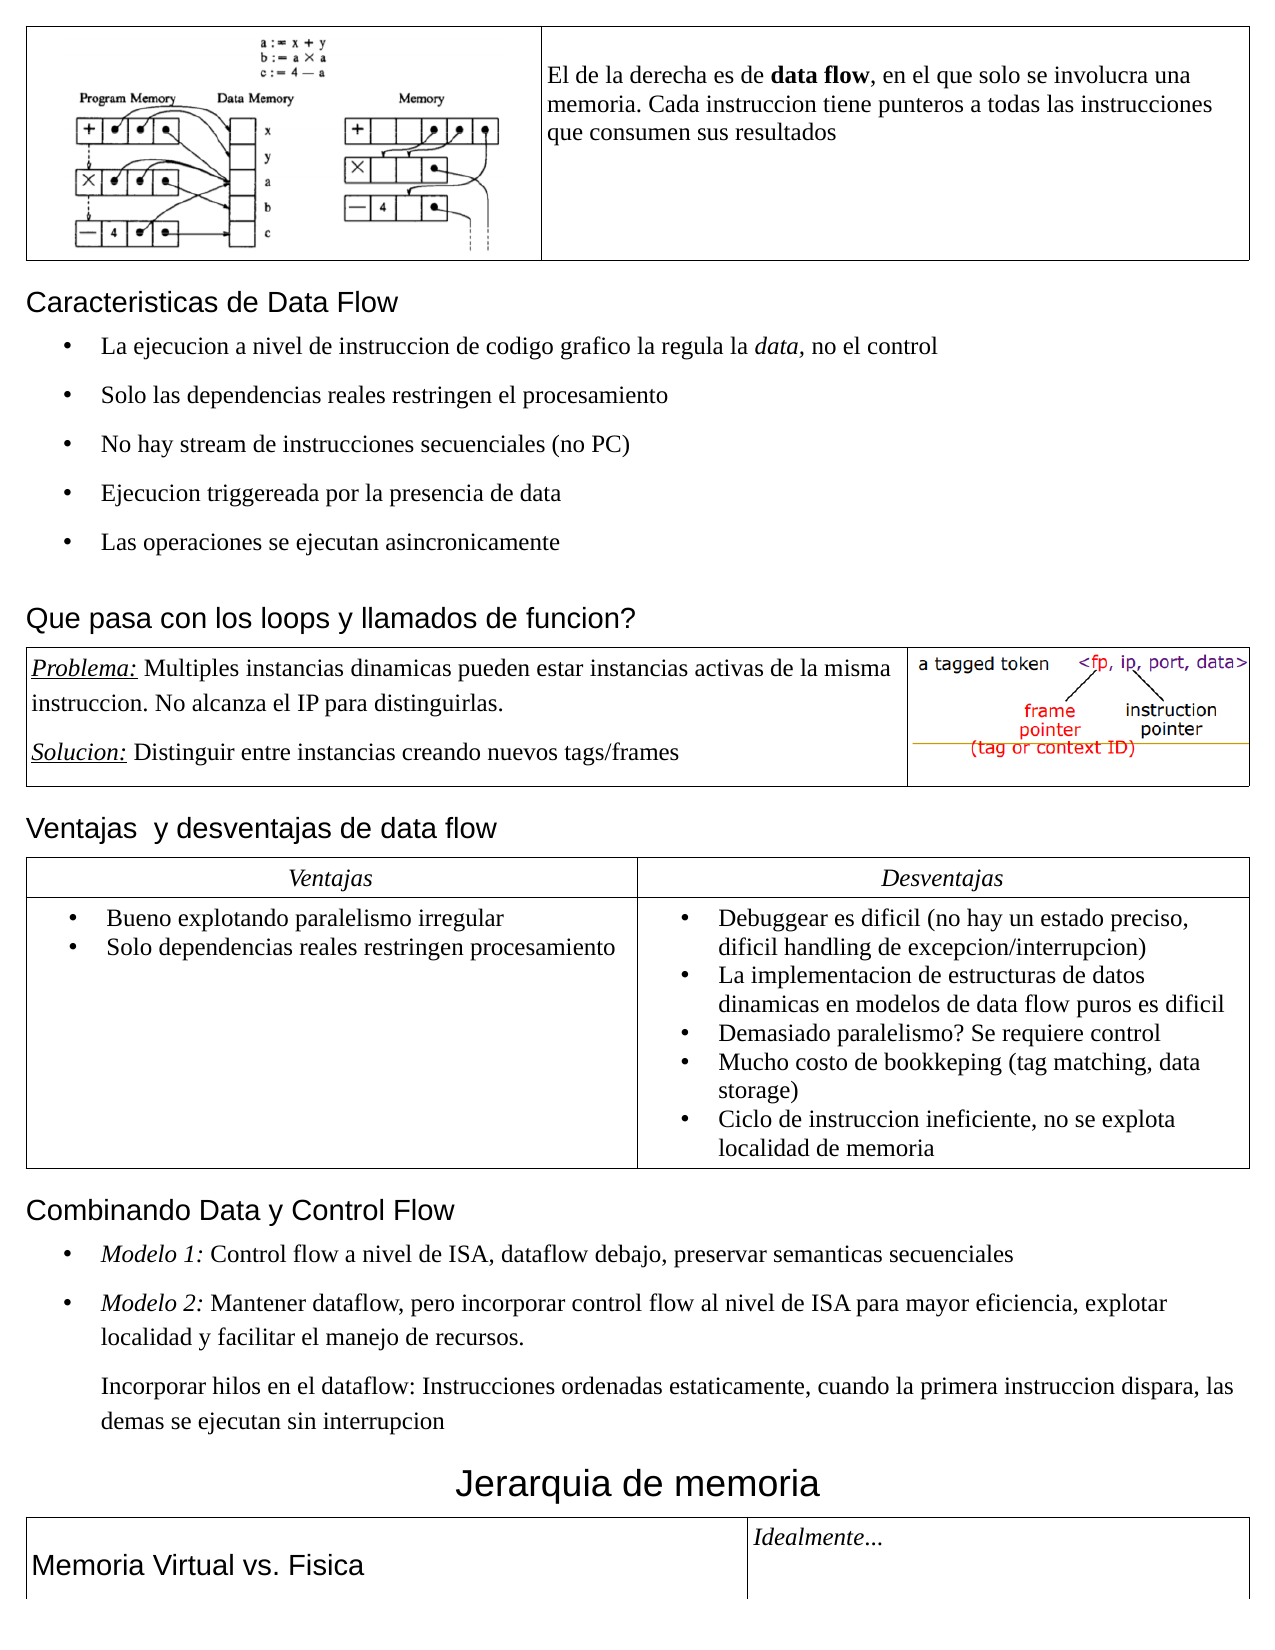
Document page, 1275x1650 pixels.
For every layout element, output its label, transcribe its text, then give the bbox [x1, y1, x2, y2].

table_cell El de la derecha es de data flow, en el que solo se involucra una memoria. Cada instruccion tiene punteros a todas las instrucciones que consumen sus resultados [542, 27, 1249, 260]
table_header Problema: Multiples instancias dinamicas pueden estar instancias activas de la misma instruccion. No alcanza el IP para distinguirlas. Solucion: Distinguir entre instancias creando nuevos tags/frames [27, 648, 907, 786]
table_header Ventajas [27, 858, 637, 897]
subtitle Combinando Data y Control Flow [26, 1193, 1249, 1226]
table_header Idealmente... [748, 1518, 1249, 1599]
picture [912, 653, 1249, 758]
table_cell [27, 27, 541, 260]
subtitle Que pasa con los loops y llamados de funcion? [26, 601, 1249, 635]
list Modelo 2: Mantener dataflow, pero incorporar control flow al nivel de ISA para mayor eficiencia, explotar localidad y facilitar el manejo de recursos. [63, 1288, 1249, 1351]
subtitle Ventajas y desventajas de data flow [26, 811, 1249, 844]
list Solo las dependencias reales restringen el procesamiento [63, 380, 1249, 409]
table_header [908, 648, 1249, 786]
table_cell Bueno explotando paralelismo irregular Solo dependencias reales restringen procesamiento [27, 898, 637, 1167]
table_header Memoria Virtual vs. Fisica [27, 1518, 747, 1599]
list No hay stream de instrucciones secuenciales (no PC) [63, 429, 1249, 458]
list Ejecucion triggereada por la presencia de data [63, 478, 1249, 507]
list Modelo 1: Control flow a nivel de ISA, dataflow debajo, preservar semanticas secuenciales [63, 1239, 1249, 1267]
picture [61, 31, 505, 254]
table_cell Debuggear es dificil (no hay un estado preciso, dificil handling de excepcion/interrupcion) La implementacion de estructuras de datos dinamicas en modelos de data flow puros es dificil Demasiado paralelismo? Se requiere control Mucho costo de bookkeping (tag matching, data storage) Ciclo de instruccion ineficiente, no se explota localidad de memoria [638, 898, 1249, 1167]
list Incorporar hilos en el dataflow: Instrucciones ordenadas estaticamente, cuando la primera instruccion dispara, las demas se ejecutan sin interrupcion [63, 1371, 1249, 1434]
list Las operaciones se ejecutan asincronicamente [63, 527, 1249, 556]
list La ejecucion a nivel de instruccion de codigo grafico la regula la data, no el control [63, 331, 1249, 360]
subtitle Jerarquia de memoria [26, 1461, 1249, 1504]
table_header Desventajas [638, 858, 1249, 897]
subtitle Caracteristicas de Data Flow [26, 285, 1249, 318]
